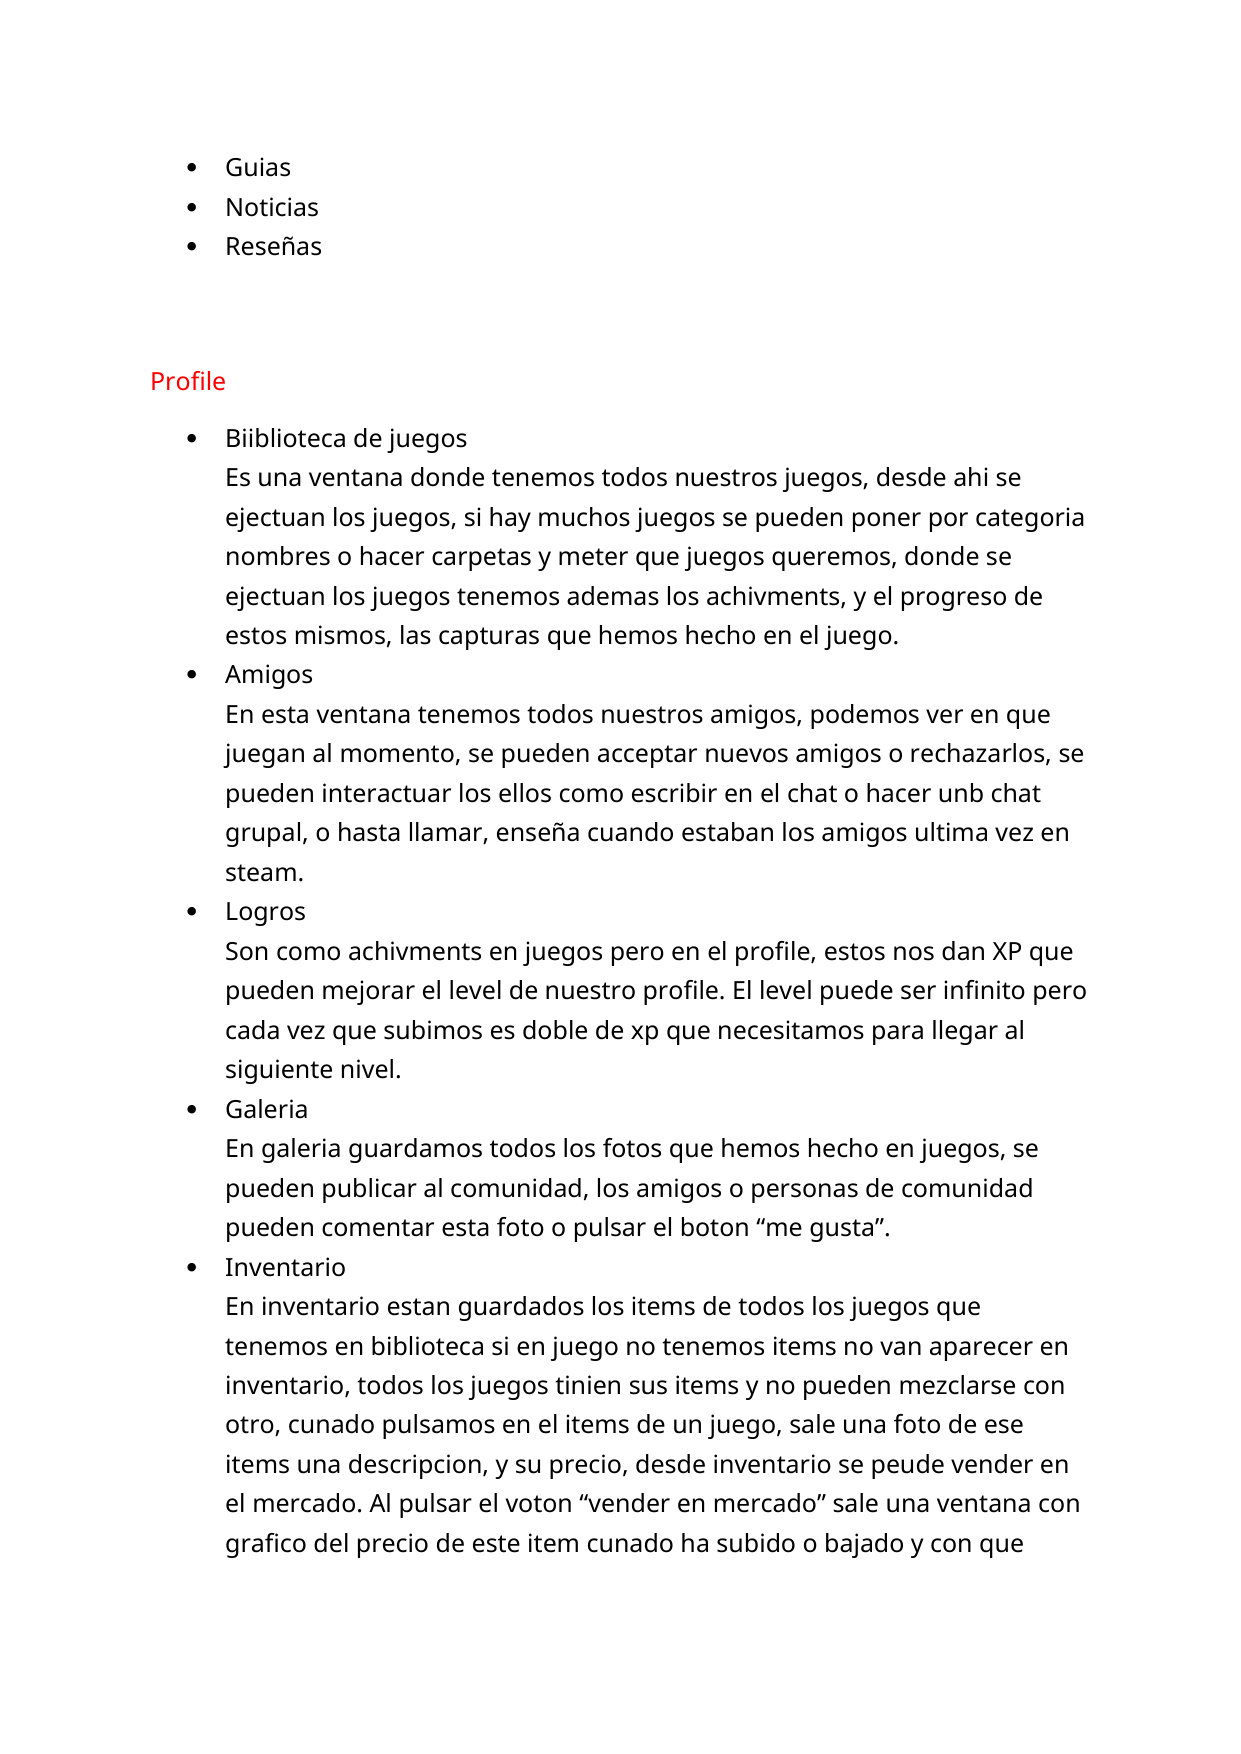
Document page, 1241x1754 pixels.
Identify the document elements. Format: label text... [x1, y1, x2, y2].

text Profile [150, 364, 1090, 398]
list Inventario [187, 1249, 1090, 1283]
list Son como achivments en juegos pero en el profile, estos nos dan XP que pueden mejorar el level de nuestro profile. El level puede ser infinito pero cada vez que subimos es doble de xp que necesitamos para llegar al siguiente nivel. [225, 933, 1090, 1086]
list Amigos [187, 657, 1090, 691]
list Galeria [187, 1091, 1090, 1125]
list Es una ventana donde tenemos todos nuestros juegos, desde ahi se ejectuan los juegos, si hay muchos juegos se pueden poner por categoria nombres o hacer carpetas y meter que juegos queremos, donde se ejectuan los juegos tenemos ademas los achivments, y el progreso de estos mismos, las capturas que hemos hecho en el juego. [225, 460, 1090, 652]
list Guias [187, 150, 1090, 184]
list En inventario estan guardados los items de todos los juegos que tenemos en biblioteca si en juego no tenemos items no van aparecer en inventario, todos los juegos tinien sus items y no pueden mezclarse con otro, cunado pulsamos en el items de un juego, sale una foto de ese items una descripcion, y su precio, desde inventario se peude vender en el mercado. Al pulsar el voton “vender en mercado” sale una ventana con grafico del precio de este item cunado ha subido o bajado y con que [225, 1289, 1090, 1560]
list En galeria guardamos todos los fotos que hemos hecho en juegos, se pueden publicar al comunidad, los amigos o personas de comunidad pueden comentar esta foto o pulsar el boton “me gusta”. [225, 1131, 1090, 1244]
list Noticias [187, 189, 1090, 223]
list Biiblioteca de juegos [187, 420, 1090, 454]
list Logros [187, 894, 1090, 928]
list En esta ventana tenemos todos nuestros amigos, podemos ver en que juegan al momento, se pueden acceptar nuevos amigos o rechazarlos, se pueden interactuar los ellos como escribir en el chat o hacer unb chat grupal, o hasta llamar, enseña cuando estaban los amigos ultima vez en steam. [225, 697, 1090, 888]
list Reseñas [187, 229, 1090, 263]
